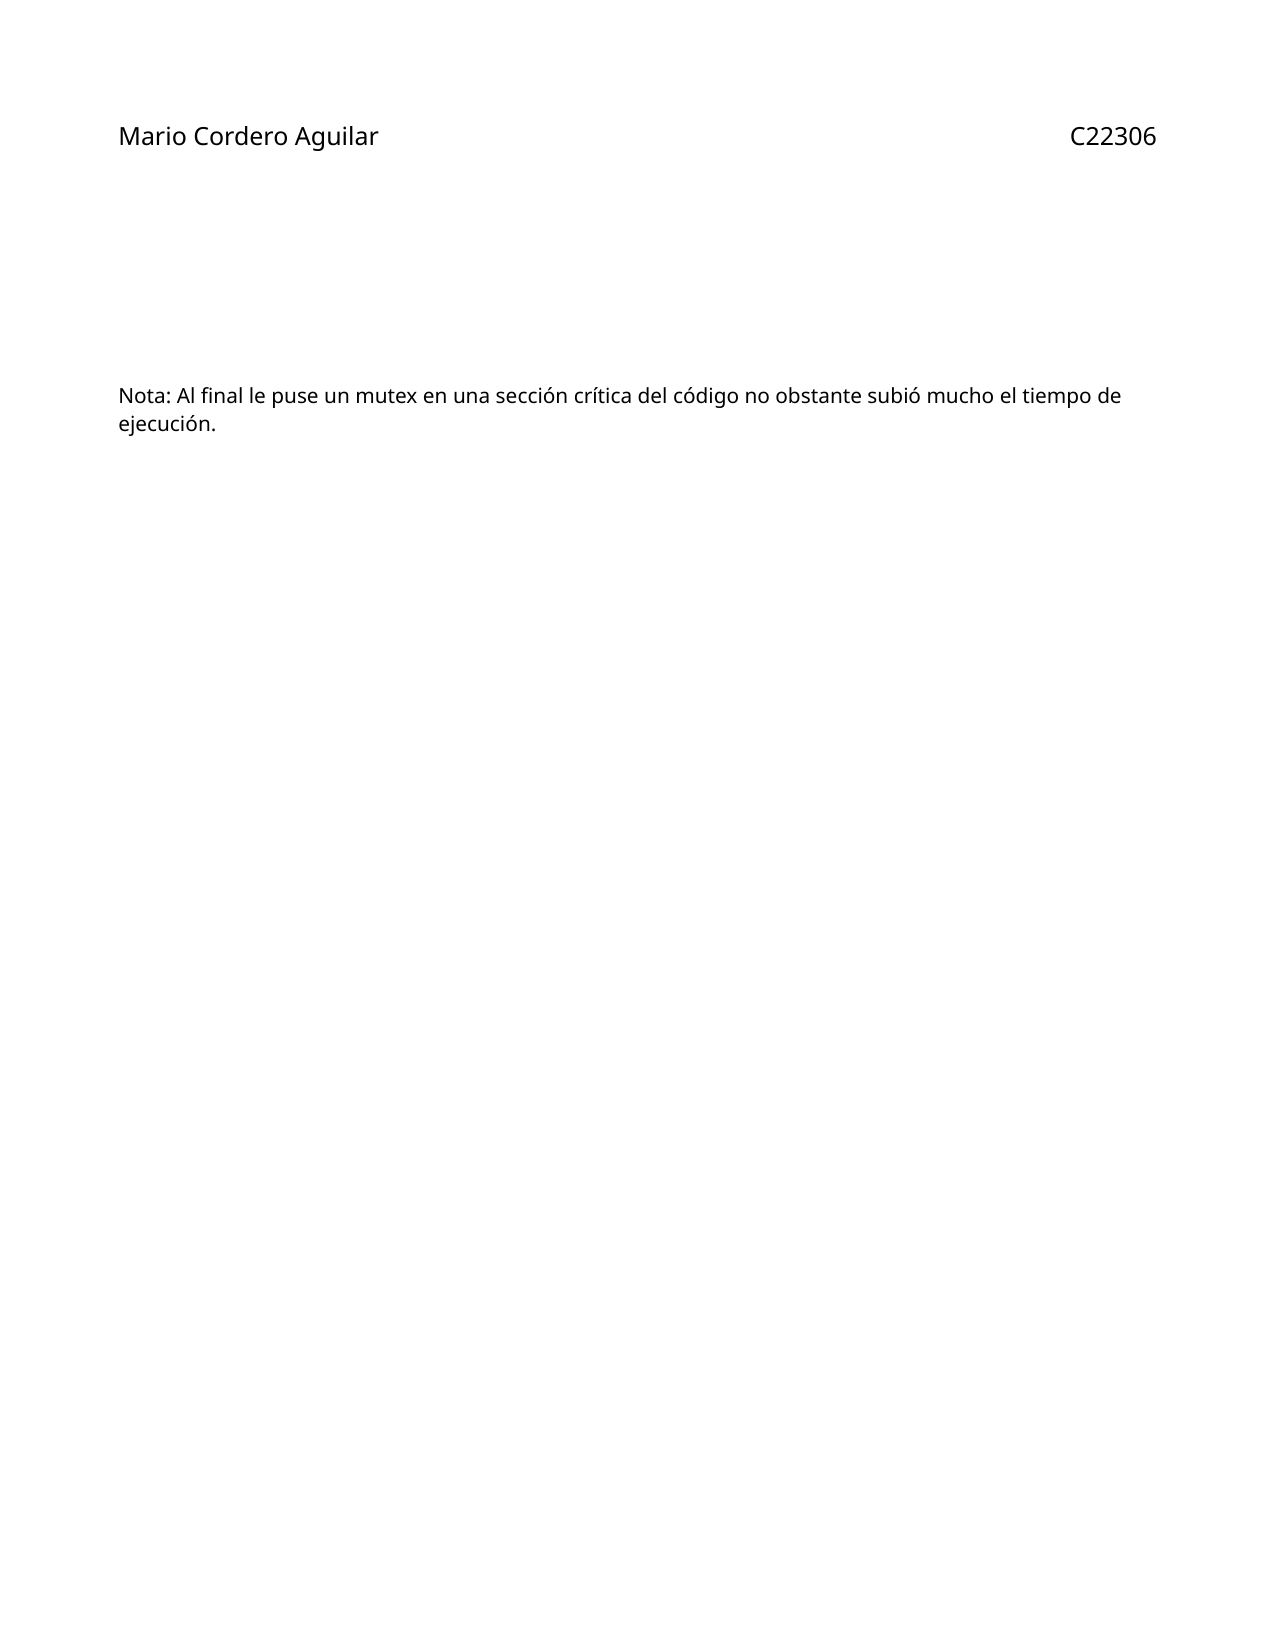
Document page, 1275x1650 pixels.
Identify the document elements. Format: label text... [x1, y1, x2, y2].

text Nota: Al final le puse un mutex en una sección crítica del código no obstante subió mucho el tiempo de ejecución. [118, 381, 1157, 438]
